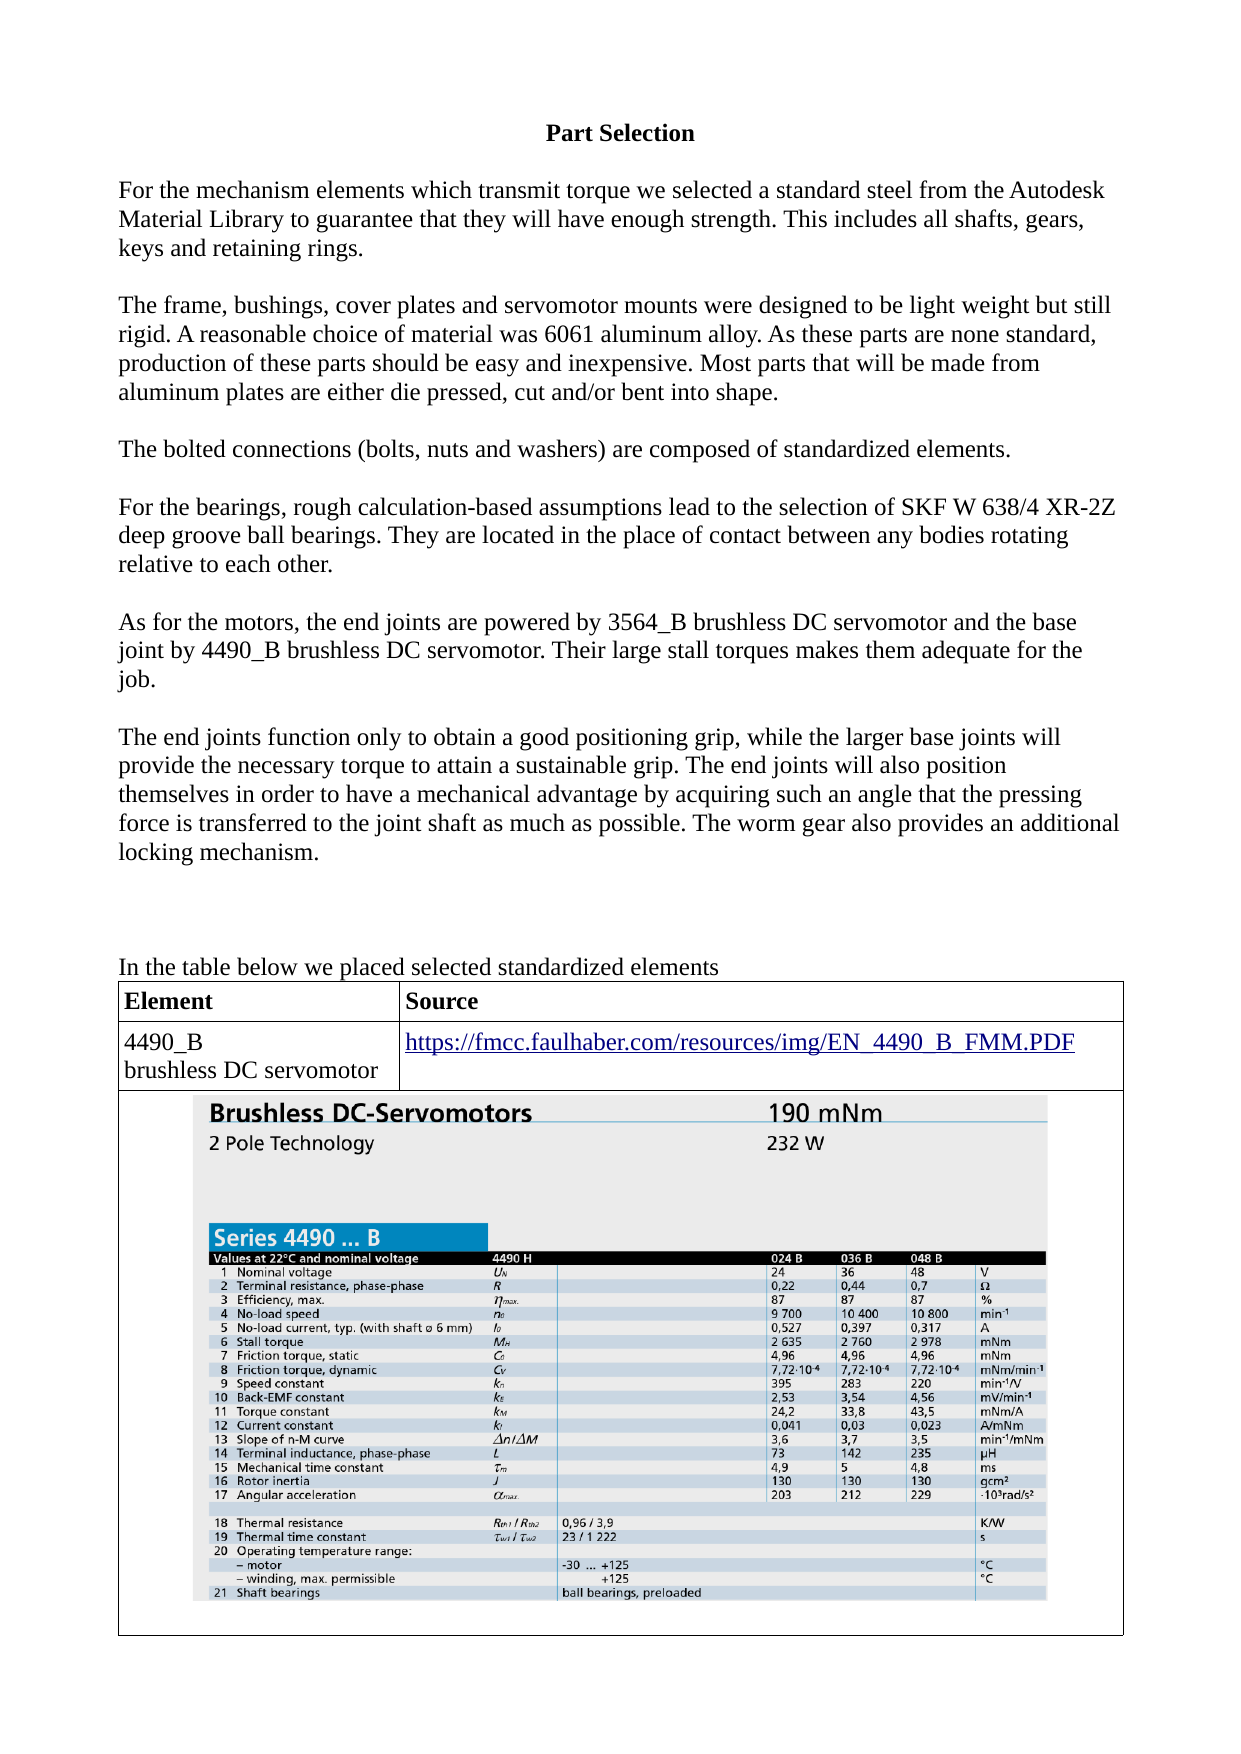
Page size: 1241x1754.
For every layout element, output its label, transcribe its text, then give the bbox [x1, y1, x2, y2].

table_header Source [400, 982, 1123, 1021]
text In the table below we placed selected standardized elements [118, 952, 1122, 981]
text The frame, bushings, cover plates and servomotor mounts were designed to be light weight but still rigid. A reasonable choice of material was 6061 aluminum alloy. As these parts are none standard, production of these parts should be easy and inexpensive. Most parts that will be made from aluminum plates are either die pressed, cut and/or bent into shape. [118, 291, 1122, 406]
table_cell 4490_B brushless DC servomotor [119, 1022, 399, 1090]
text For the bearings, rough calculation-based assumptions lead to the selection of SKF W 638/4 XR-2Z deep groove ball bearings. They are located in the place of contact between any bodies rotating relative to each other. [118, 492, 1122, 578]
text Part Selection [118, 118, 1122, 147]
text The bolted connections (bolts, nuts and washers) are composed of standardized elements. [118, 434, 1122, 463]
text The end joints function only to obtain a good positioning grip, while the larger base joints will provide the necessary torque to attain a sustainable grip. The end joints will also position themselves in order to have a mechanical advantage by acquiring such an angle that the pressing force is transferred to the joint shaft as much as possible. The worm gear also provides an additional locking mechanism. [118, 722, 1122, 866]
table_cell [119, 1091, 1123, 1635]
table_cell https://fmcc.faulhaber.com/resources/img/EN_4490_B_FMM.PDF [400, 1022, 1123, 1090]
table_header Element [119, 982, 399, 1021]
picture [192, 1095, 1048, 1601]
text As for the motors, the end joints are powered by 3564_B brushless DC servomotor and the base joint by 4490_B brushless DC servomotor. Their large stall torques makes them adequate for the job. [118, 607, 1122, 693]
text For the mechanism elements which transmit torque we selected a standard steel from the Autodesk Material Library to guarantee that they will have enough strength. This includes all shafts, gears, keys and retaining rings. [118, 176, 1122, 262]
